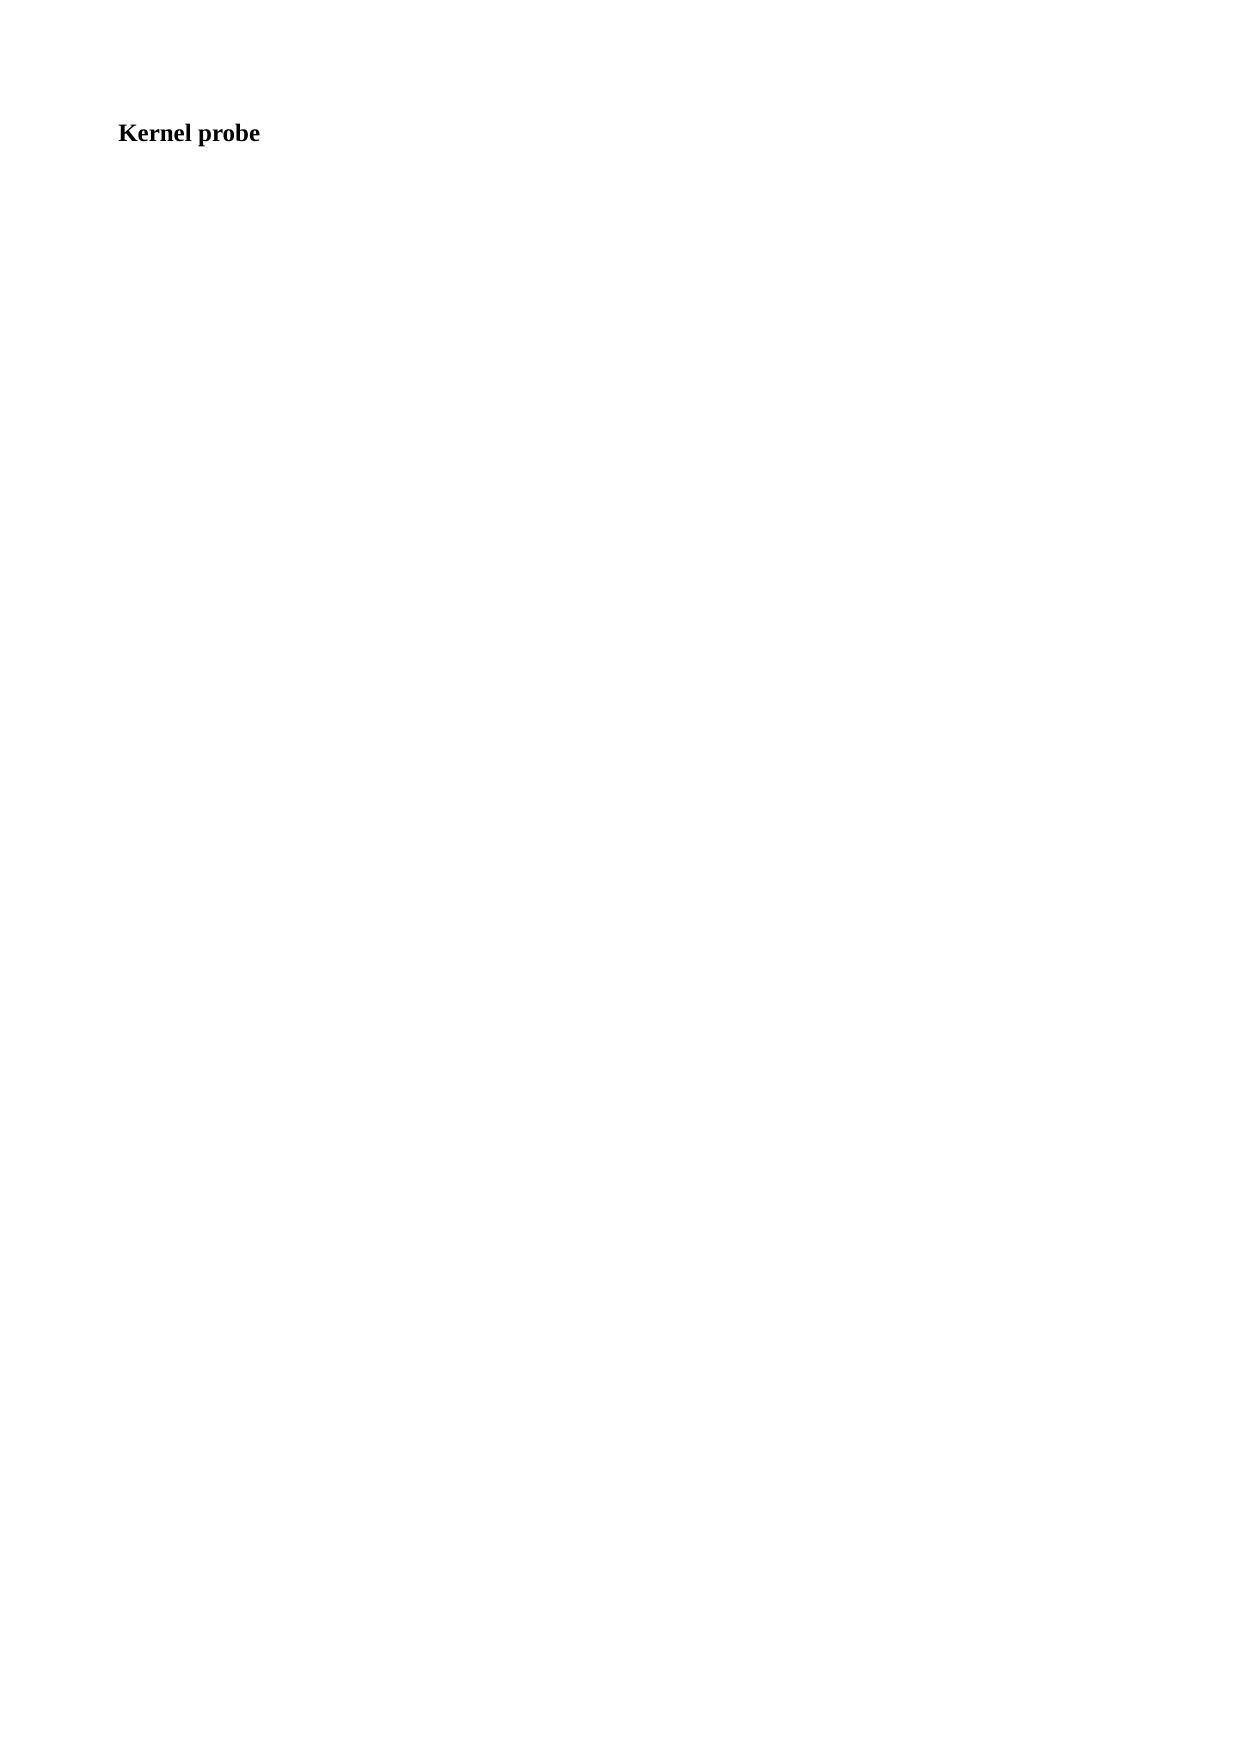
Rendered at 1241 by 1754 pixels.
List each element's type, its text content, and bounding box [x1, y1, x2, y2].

text Kernel probe [118, 118, 1122, 147]
